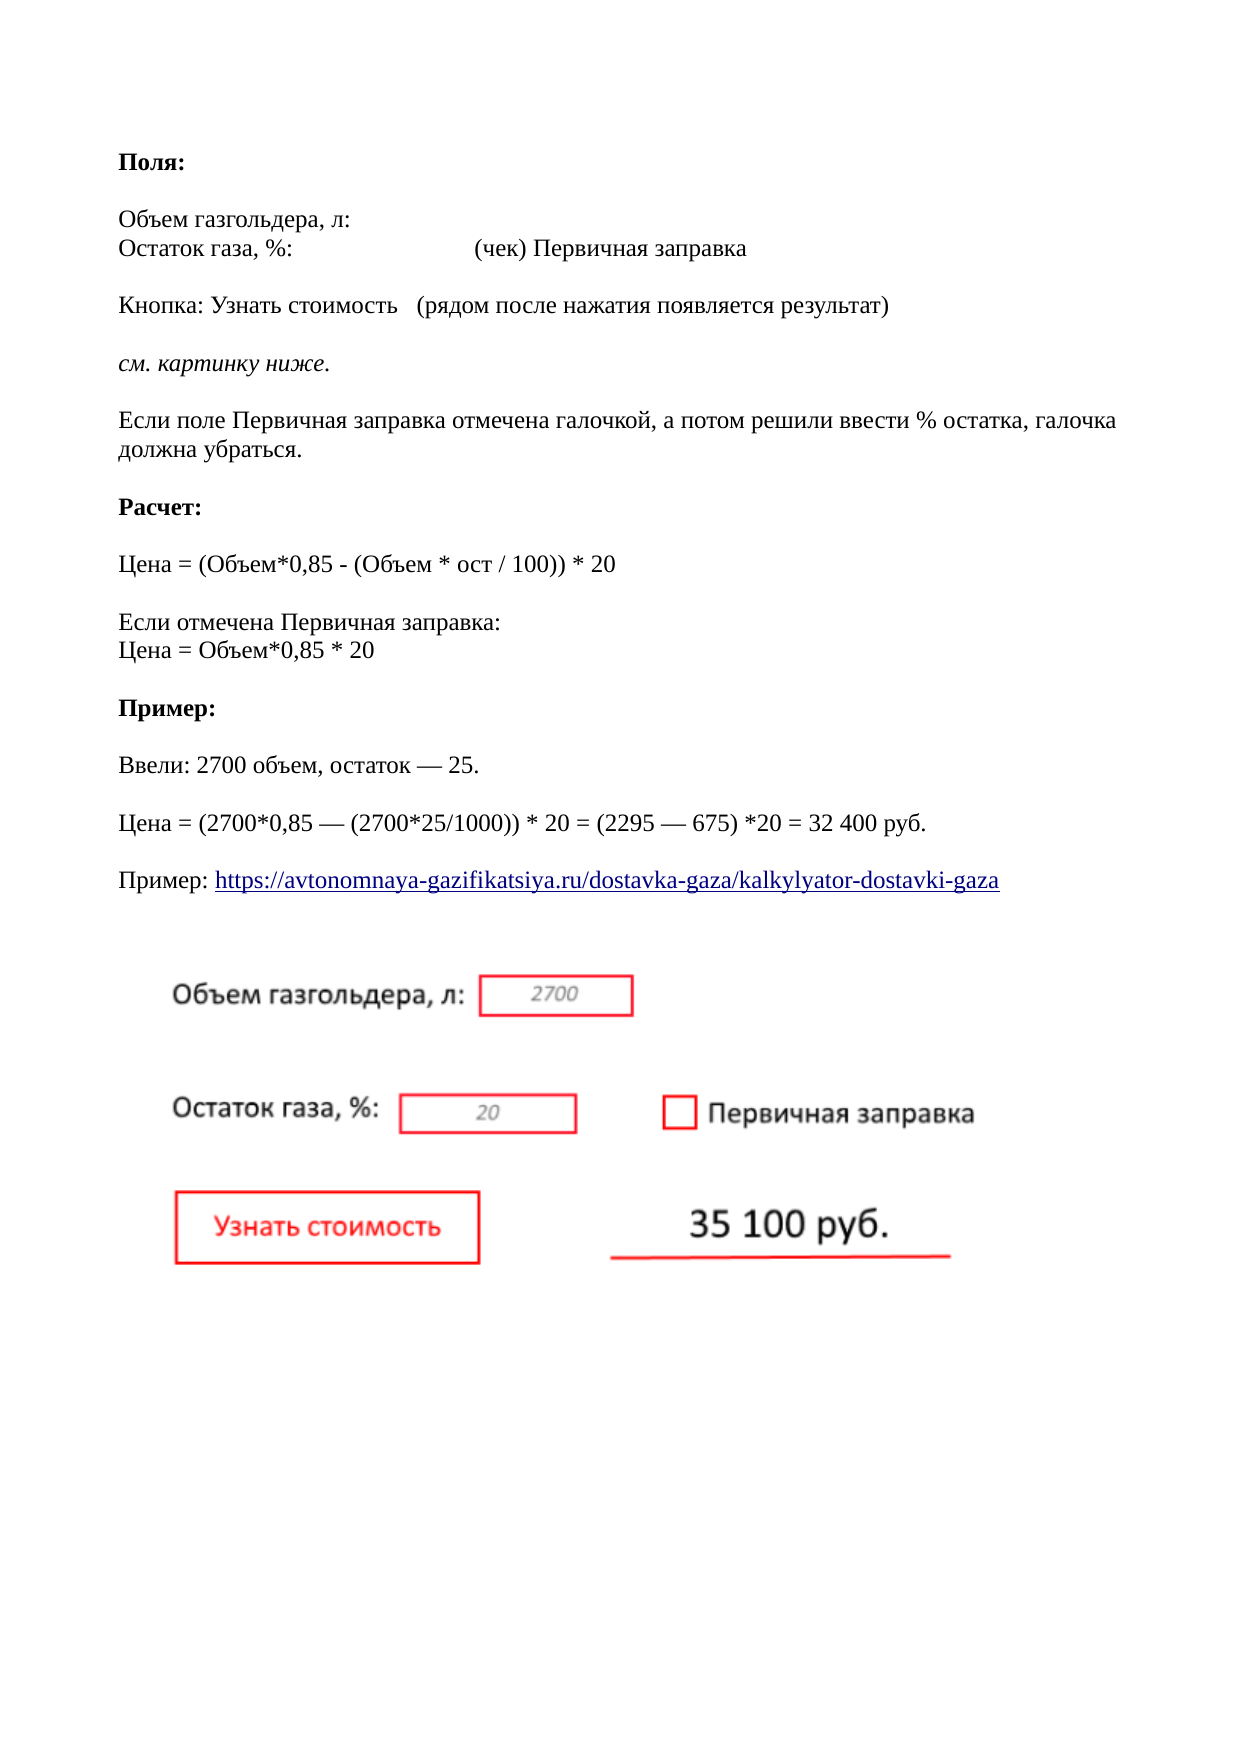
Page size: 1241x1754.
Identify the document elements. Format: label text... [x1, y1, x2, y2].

text Цена = (Объем*0,85 - (Объем * ост / 100)) * 20 [118, 549, 1122, 578]
text Остаток газа, %: (чек) Первичная заправка [118, 233, 1122, 262]
text Цена = (2700*0,85 — (2700*25/1000)) * 20 = (2295 — 675) *20 = 32 400 руб. [118, 808, 1122, 837]
text Пример: [118, 693, 1122, 722]
text Поля: [118, 147, 1122, 176]
text Ввели: 2700 объем, остаток — 25. [118, 751, 1122, 779]
text Цена = Объем*0,85 * 20 [118, 636, 1122, 664]
picture [118, 923, 1123, 1341]
text Если поле Первичная заправка отмечена галочкой, а потом решили ввести % остатка, галочка должна убраться. [118, 406, 1122, 463]
text Расчет: [118, 492, 1122, 521]
text Кнопка: Узнать стоимость (рядом после нажатия появляется результат) [118, 291, 1122, 319]
text см. картинку ниже. [118, 348, 1122, 377]
text Пример: https://avtonomnaya-gazifikatsiya.ru/dostavka-gaza/kalkylyator-dostavki-gaza [118, 866, 1122, 894]
text Объем газгольдера, л: [118, 204, 1122, 233]
text Если отмечена Первичная заправка: [118, 607, 1122, 636]
